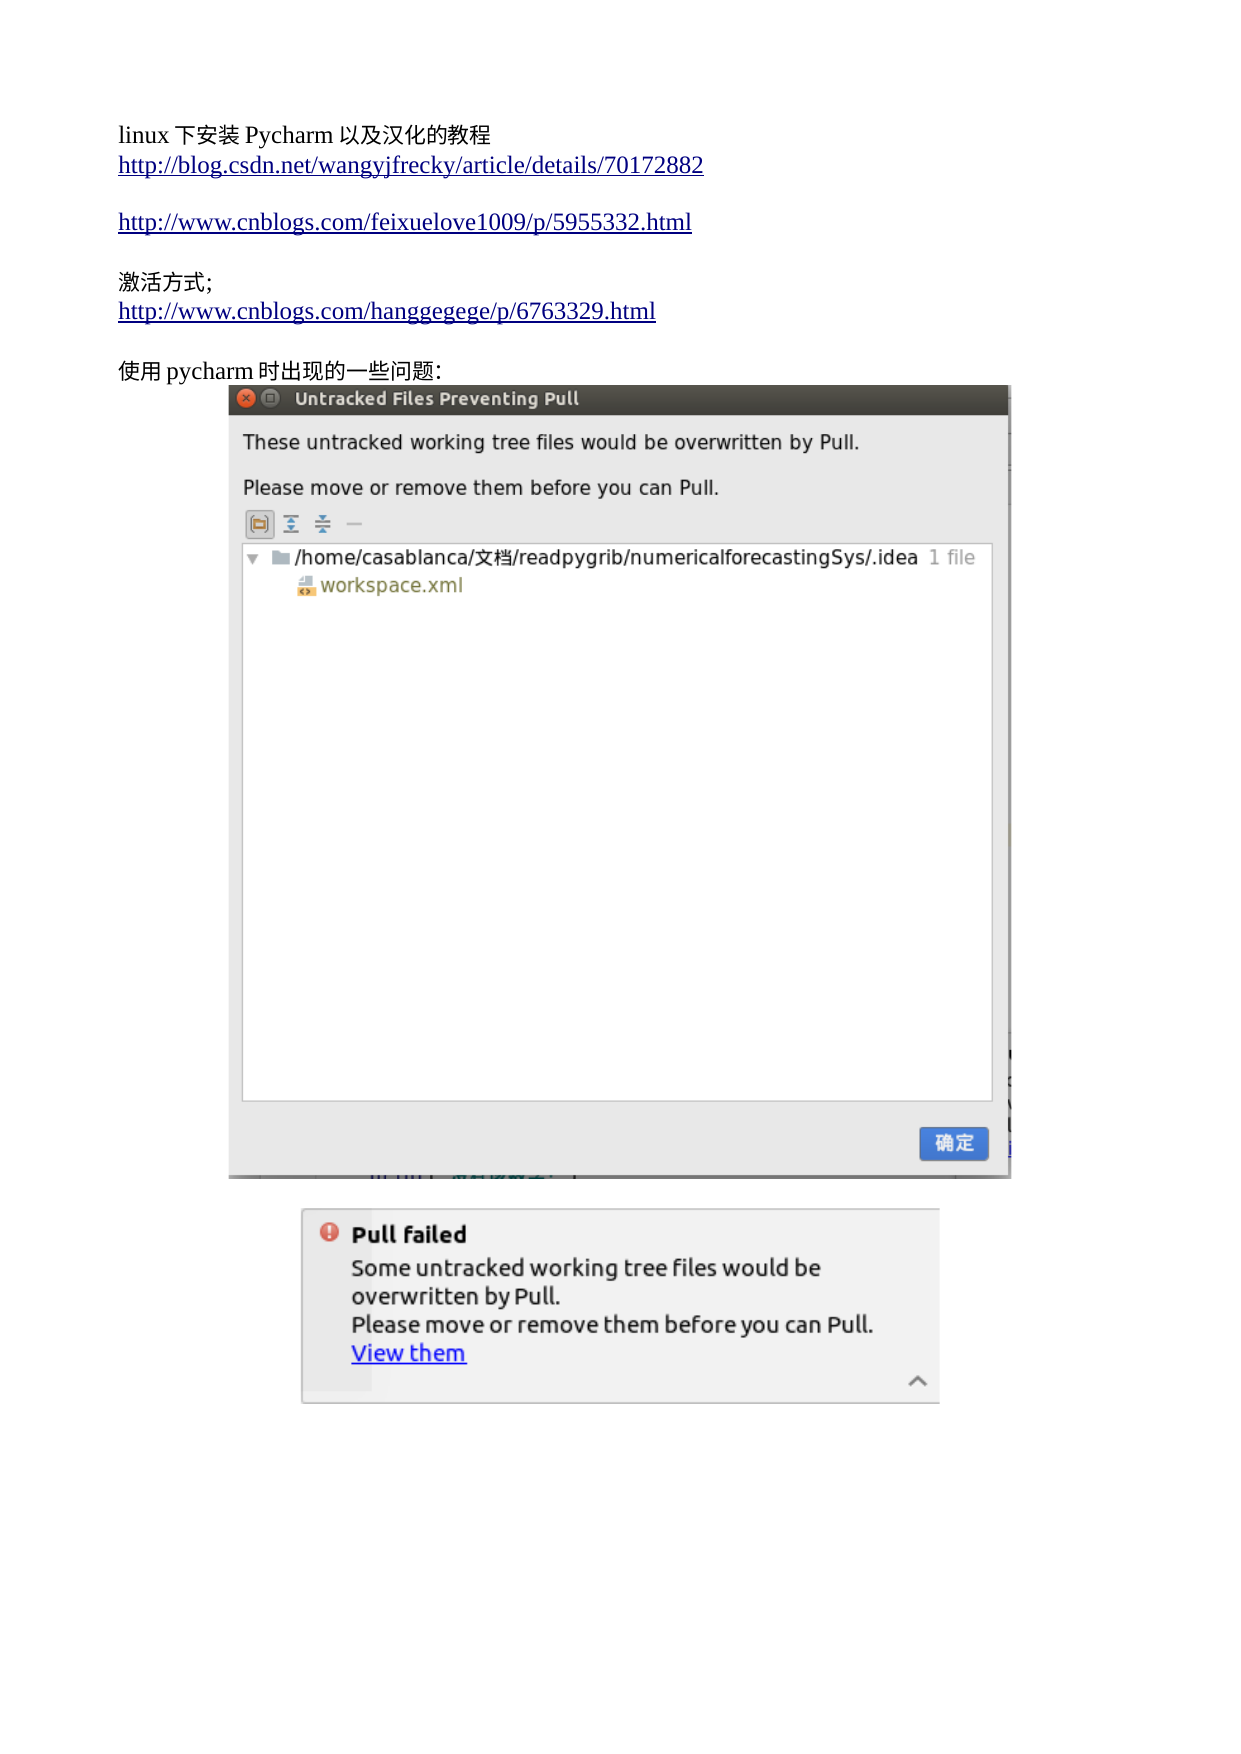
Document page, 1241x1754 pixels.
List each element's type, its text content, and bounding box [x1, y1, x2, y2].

text 激活方式; [118, 265, 1122, 296]
picture [300, 1208, 940, 1404]
text http://blog.csdn.net/wangyjfrecky/article/details/70172882 [118, 150, 1122, 178]
text 使用pycharm时出现的一些问题： [118, 354, 1122, 386]
picture [228, 385, 1012, 1179]
text http://www.cnblogs.com/hanggegege/p/6763329.html [118, 296, 1122, 325]
text linux下安装Pycharm以及汉化的教程 [118, 118, 1122, 150]
text http://www.cnblogs.com/feixuelove1009/p/5955332.html [118, 207, 1122, 236]
